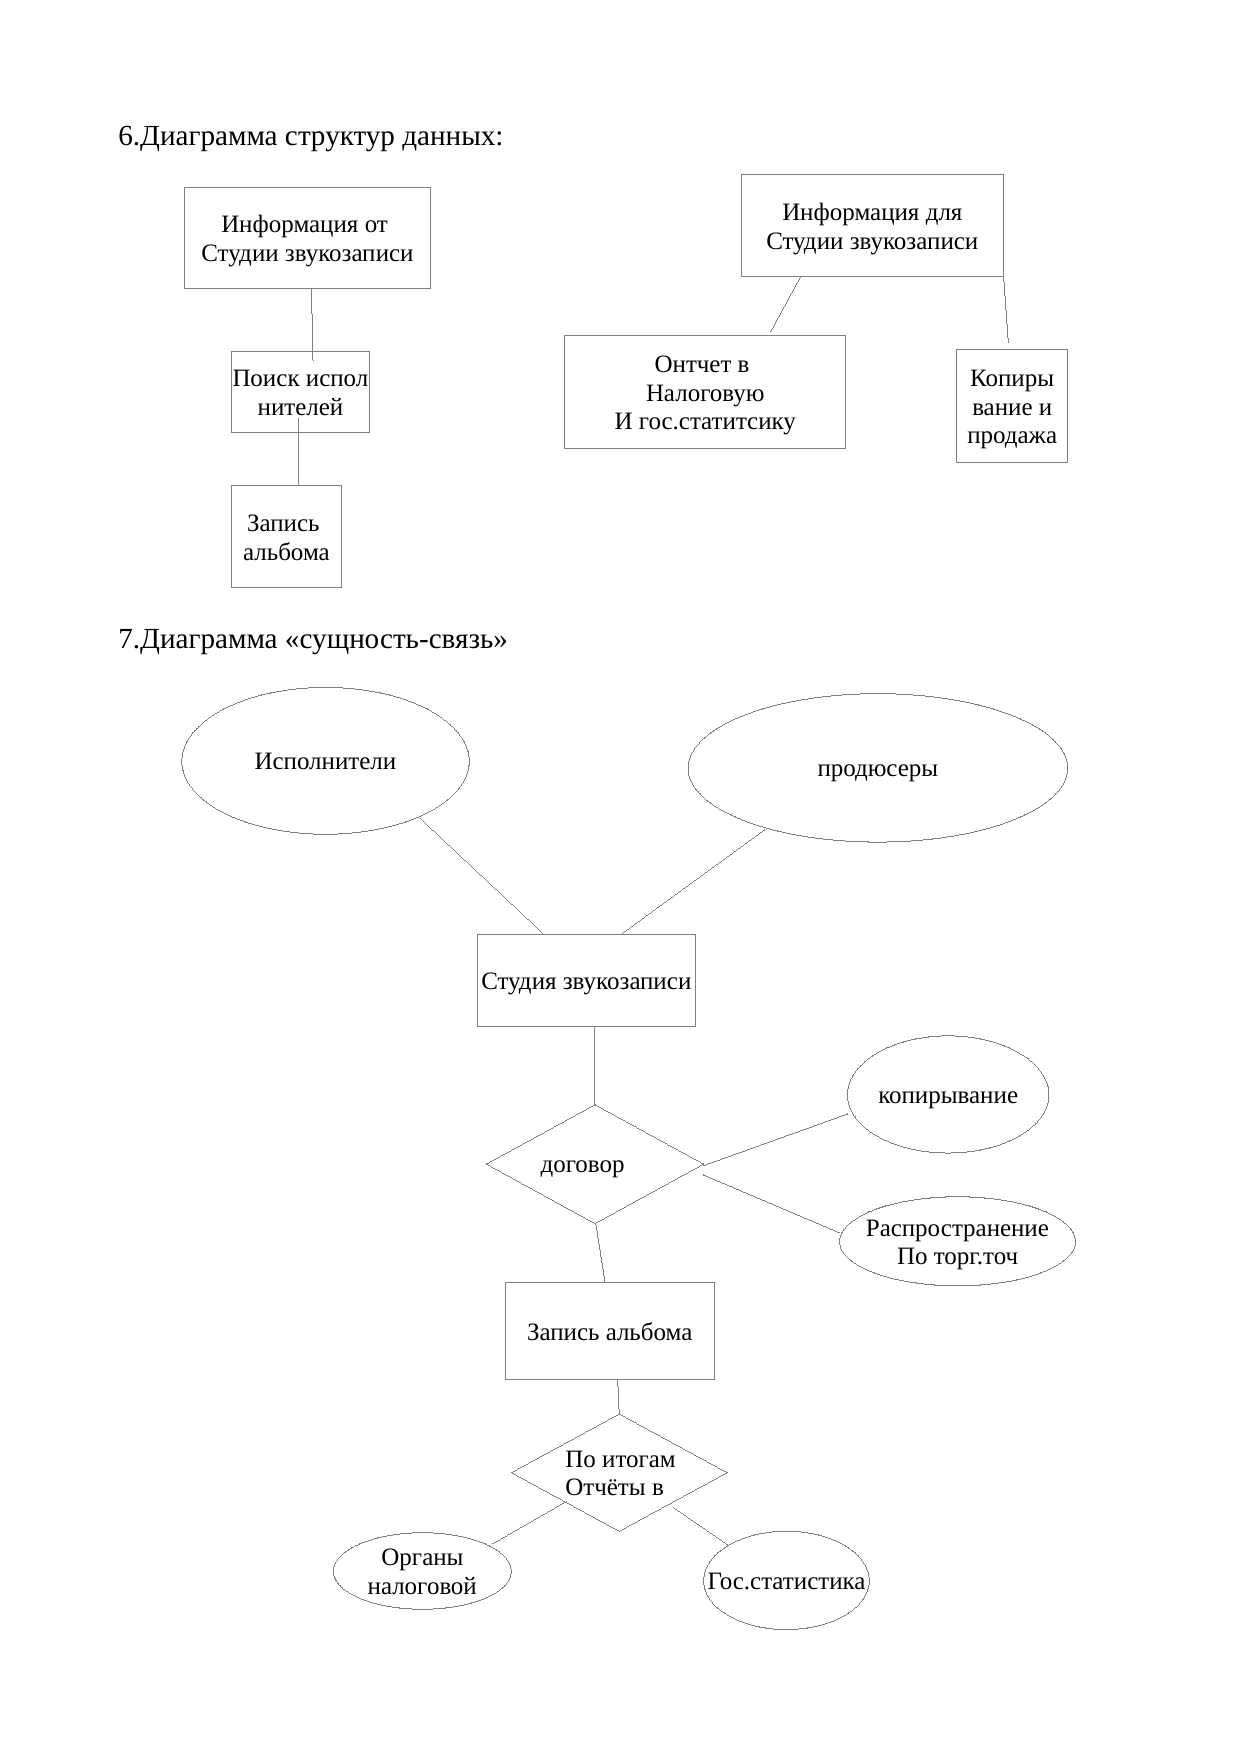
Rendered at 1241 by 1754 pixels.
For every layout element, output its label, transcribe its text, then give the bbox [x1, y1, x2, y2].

text 7.Диаграмма «сущность-связь» [118, 621, 1122, 655]
text 6.Диаграмма структур данных: [118, 118, 1122, 152]
